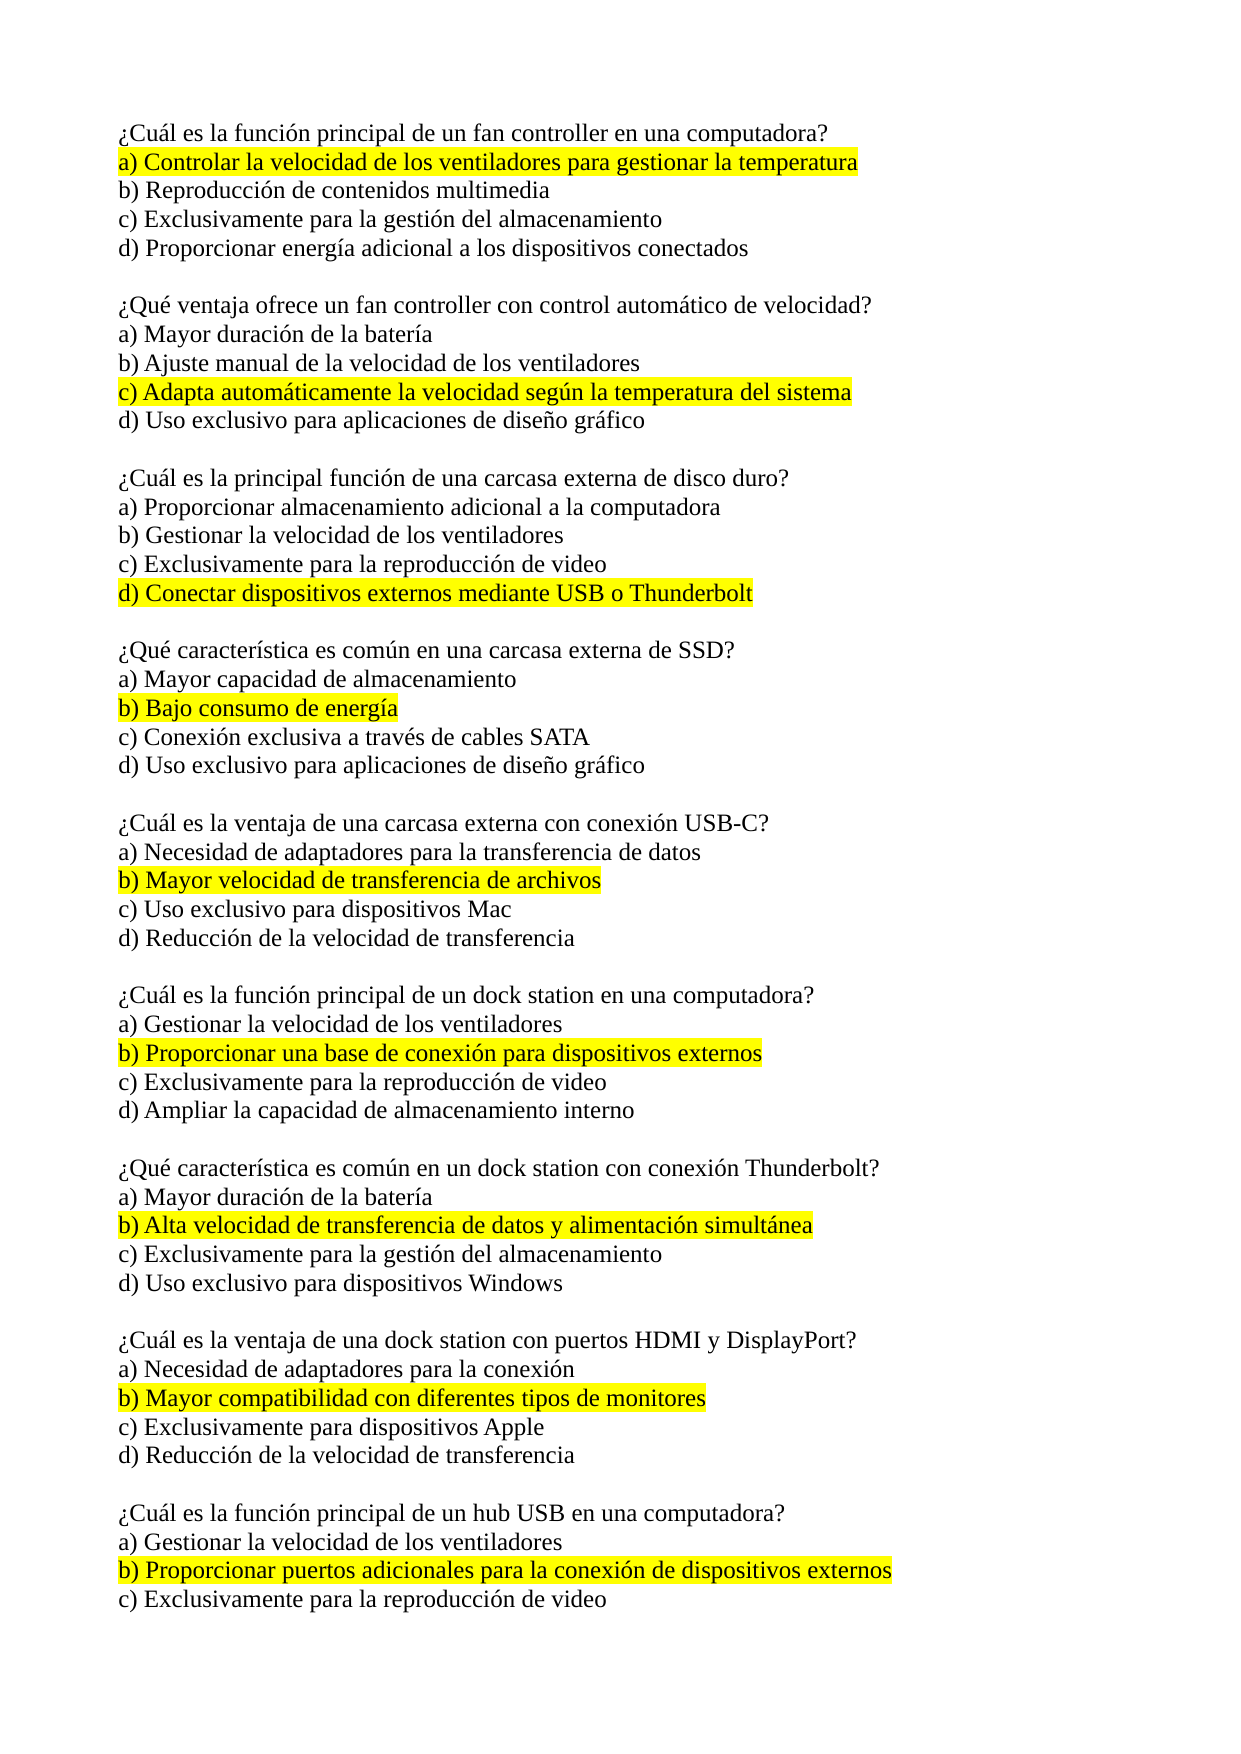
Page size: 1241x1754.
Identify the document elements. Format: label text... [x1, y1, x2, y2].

text ¿Cuál es la ventaja de una dock station con puertos HDMI y DisplayPort? [118, 1326, 1122, 1354]
text d) Reducción de la velocidad de transferencia [118, 923, 1122, 952]
text a) Necesidad de adaptadores para la transferencia de datos [118, 837, 1122, 866]
text c) Adapta automáticamente la velocidad según la temperatura del sistema [118, 377, 1122, 406]
text ¿Cuál es la principal función de una carcasa externa de disco duro? [118, 463, 1122, 492]
text c) Exclusivamente para la reproducción de video [118, 1067, 1122, 1096]
text b) Gestionar la velocidad de los ventiladores [118, 521, 1122, 549]
text b) Alta velocidad de transferencia de datos y alimentación simultánea [118, 1211, 1122, 1239]
text a) Mayor duración de la batería [118, 1182, 1122, 1211]
text a) Proporcionar almacenamiento adicional a la computadora [118, 492, 1122, 521]
text ¿Cuál es la función principal de un dock station en una computadora? [118, 981, 1122, 1009]
text b) Mayor velocidad de transferencia de archivos [118, 866, 1122, 894]
text d) Uso exclusivo para aplicaciones de diseño gráfico [118, 751, 1122, 779]
text b) Ajuste manual de la velocidad de los ventiladores [118, 348, 1122, 377]
text b) Proporcionar puertos adicionales para la conexión de dispositivos externos [118, 1556, 1122, 1584]
text a) Controlar la velocidad de los ventiladores para gestionar la temperatura [118, 147, 1122, 176]
text c) Uso exclusivo para dispositivos Mac [118, 894, 1122, 923]
text c) Exclusivamente para la gestión del almacenamiento [118, 1239, 1122, 1268]
text ¿Cuál es la ventaja de una carcasa externa con conexión USB-C? [118, 808, 1122, 837]
text d) Ampliar la capacidad de almacenamiento interno [118, 1096, 1122, 1124]
text d) Uso exclusivo para aplicaciones de diseño gráfico [118, 406, 1122, 434]
text ¿Cuál es la función principal de un hub USB en una computadora? [118, 1498, 1122, 1527]
text ¿Qué característica es común en un dock station con conexión Thunderbolt? [118, 1153, 1122, 1182]
text d) Conectar dispositivos externos mediante USB o Thunderbolt [118, 578, 1122, 607]
text a) Mayor capacidad de almacenamiento [118, 664, 1122, 693]
text c) Conexión exclusiva a través de cables SATA [118, 722, 1122, 751]
text a) Mayor duración de la batería [118, 319, 1122, 348]
text c) Exclusivamente para dispositivos Apple [118, 1412, 1122, 1441]
text ¿Qué ventaja ofrece un fan controller con control automático de velocidad? [118, 291, 1122, 319]
text d) Uso exclusivo para dispositivos Windows [118, 1268, 1122, 1297]
text a) Necesidad de adaptadores para la conexión [118, 1354, 1122, 1383]
text c) Exclusivamente para la gestión del almacenamiento [118, 204, 1122, 233]
text b) Bajo consumo de energía [118, 693, 1122, 722]
text a) Gestionar la velocidad de los ventiladores [118, 1009, 1122, 1038]
text c) Exclusivamente para la reproducción de video [118, 1584, 1122, 1613]
text ¿Qué característica es común en una carcasa externa de SSD? [118, 636, 1122, 664]
text c) Exclusivamente para la reproducción de video [118, 549, 1122, 578]
text b) Mayor compatibilidad con diferentes tipos de monitores [118, 1383, 1122, 1412]
text b) Proporcionar una base de conexión para dispositivos externos [118, 1038, 1122, 1067]
text b) Reproducción de contenidos multimedia [118, 176, 1122, 204]
text a) Gestionar la velocidad de los ventiladores [118, 1527, 1122, 1556]
text ¿Cuál es la función principal de un fan controller en una computadora? [118, 118, 1122, 147]
text d) Reducción de la velocidad de transferencia [118, 1441, 1122, 1469]
text d) Proporcionar energía adicional a los dispositivos conectados [118, 233, 1122, 262]
